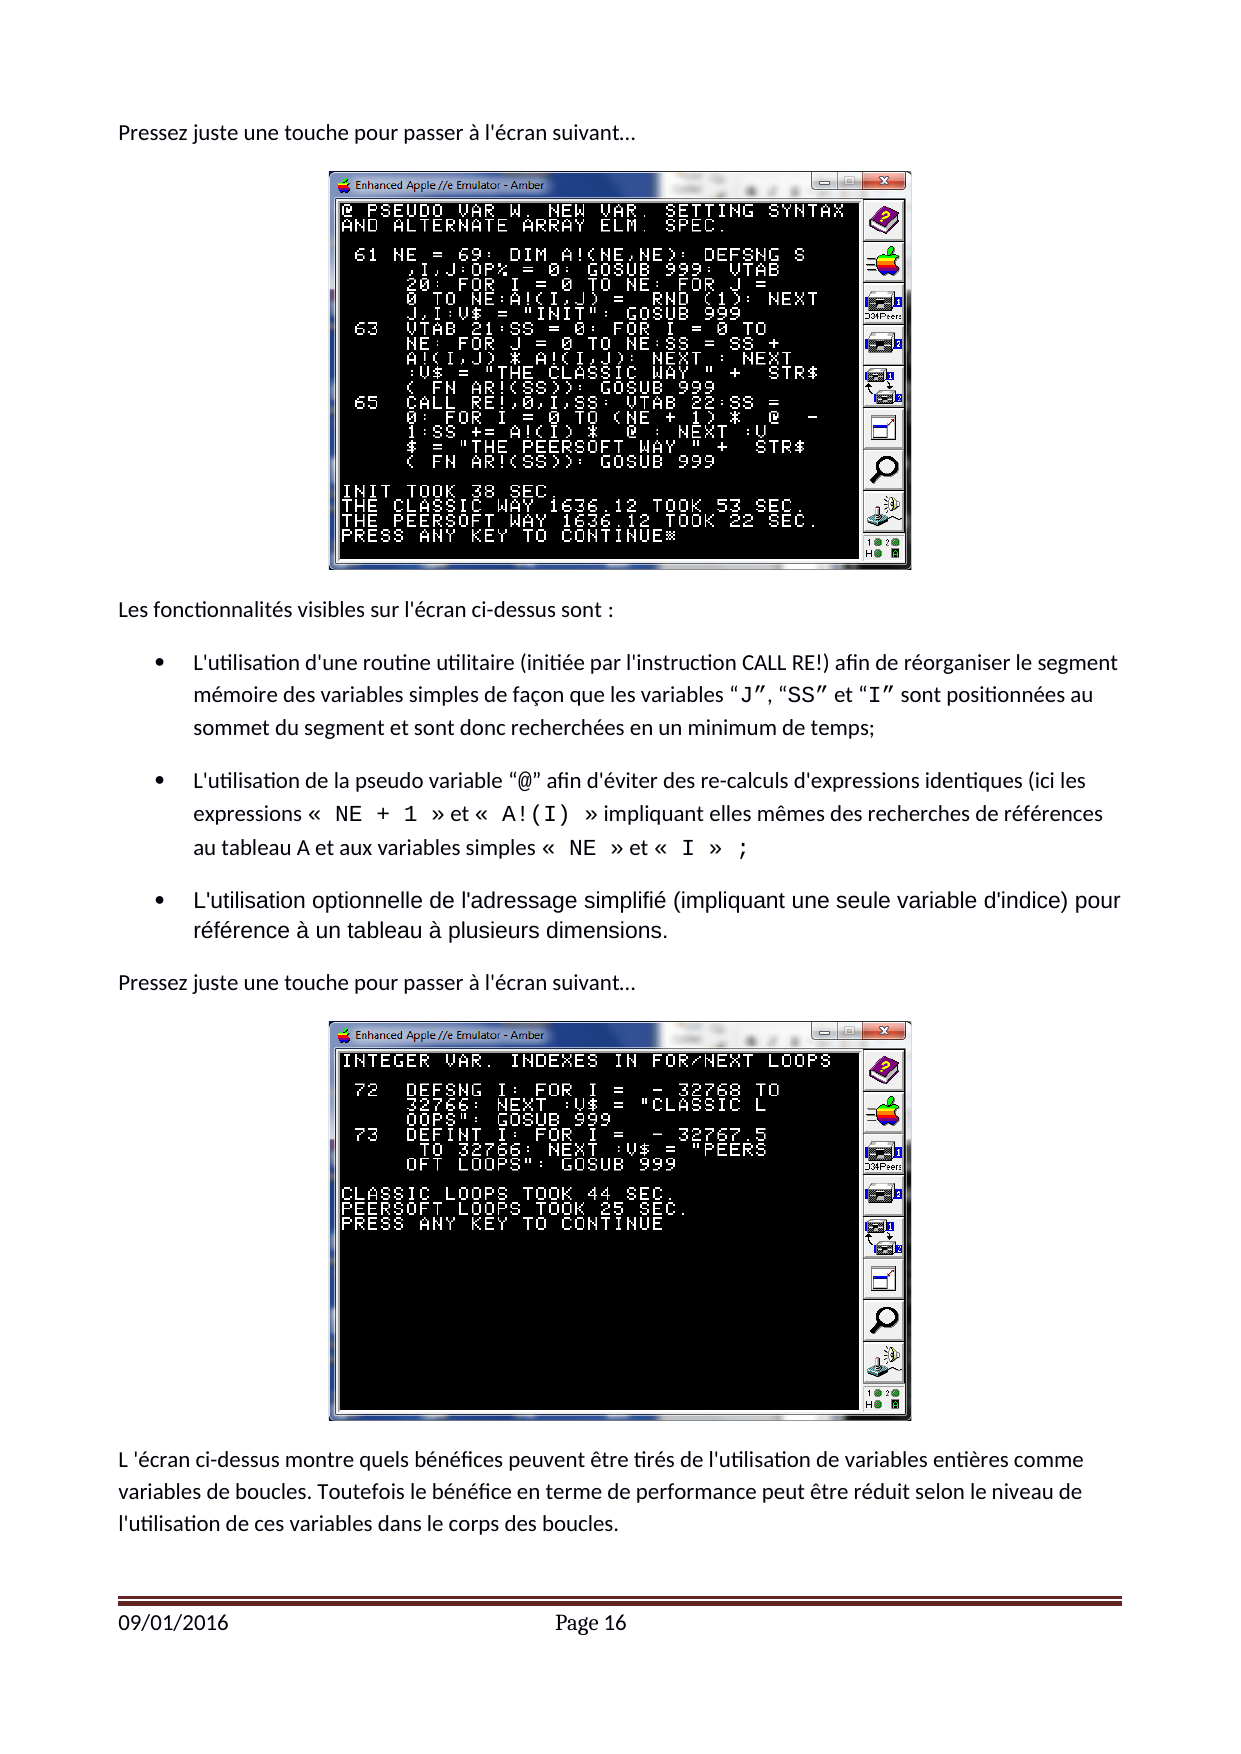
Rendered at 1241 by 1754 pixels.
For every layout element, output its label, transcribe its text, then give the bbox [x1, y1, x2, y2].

text L 'écran ci-dessus montre quels bénéfices peuvent être tirés de l'utilisation de variables entières comme variables de boucles. Toutefois le bénéfice en terme de performance peut être réduit selon le niveau de l'utilisation de ces variables dans le corps des boucles. [118, 1445, 1122, 1537]
list L'utilisation d'une routine utilitaire (initiée par l'instruction CALL RE!) afin de réorganiser le segment mémoire des variables simples de façon que les variables “J”, “SS” et “I” sont positionnées au sommet du segment et sont donc recherchées en un minimum de temps; [156, 648, 1122, 741]
picture [328, 1021, 912, 1421]
picture [328, 171, 912, 570]
list L'utilisation de la pseudo variable “@” afin d'éviter des re-calculs d'expressions identiques (ici les expressions « NE + 1 » et « A!(I) » impliquant elles mêmes des recherches de références au tableau A et aux variables simples « NE » et « I » ; [156, 766, 1122, 862]
list L'utilisation optionnelle de l'adressage simplifié (impliquant une seule variable d'indice) pour référence à un tableau à plusieurs dimensions. [156, 887, 1122, 944]
text Pressez juste une touche pour passer à l'écran suivant… [118, 118, 1122, 146]
text Pressez juste une touche pour passer à l'écran suivant… [118, 968, 1122, 997]
text Les fonctionnalités visibles sur l'écran ci-dessus sont : [118, 595, 1122, 623]
